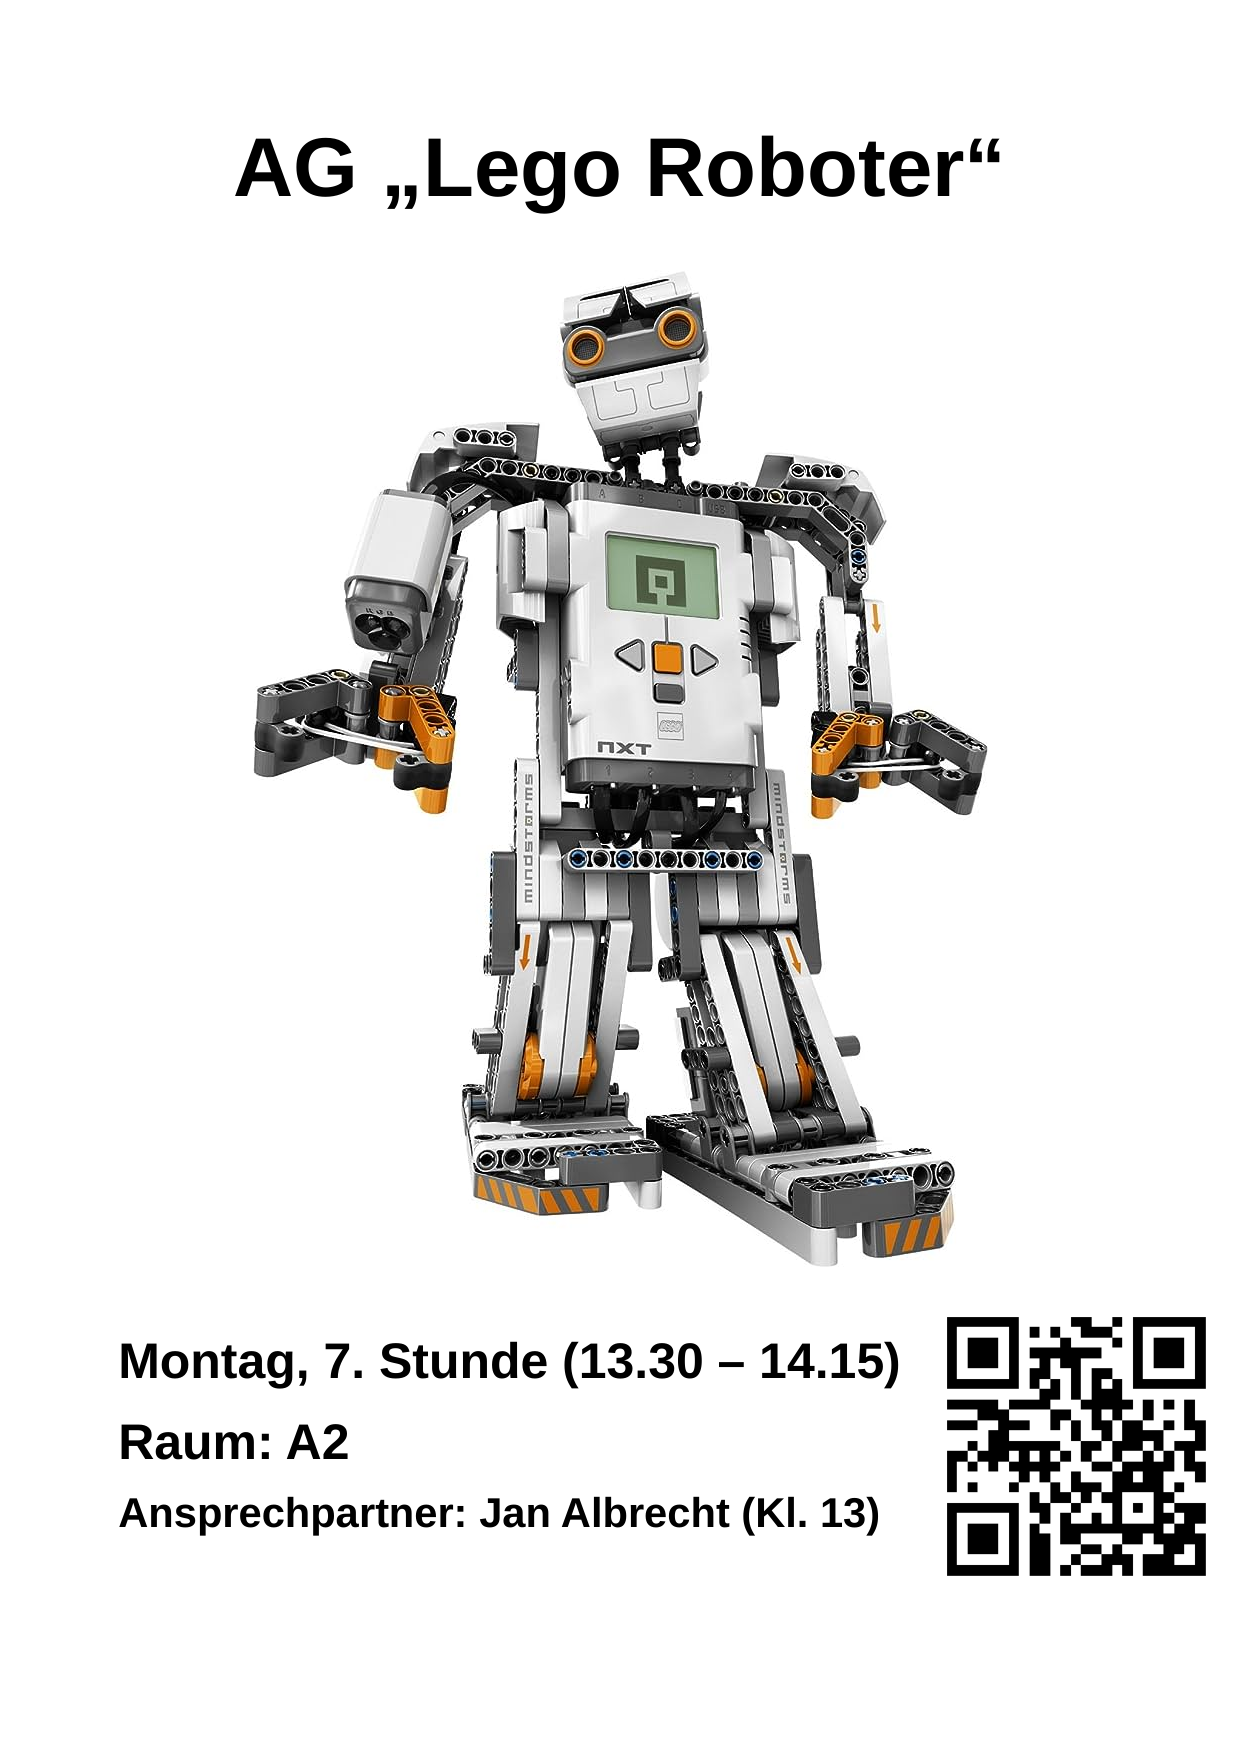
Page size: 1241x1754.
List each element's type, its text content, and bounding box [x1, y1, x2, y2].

text Ansprechpartner: Jan Albrecht (Kl. 13) [118, 1488, 946, 1536]
picture [252, 270, 988, 1267]
text Montag, 7. Stunde (13.30 – 14.15) [118, 1332, 946, 1389]
text AG „Lego Roboter“ [118, 118, 1122, 214]
picture [946, 1316, 1207, 1577]
text Raum: A2 [118, 1413, 946, 1470]
